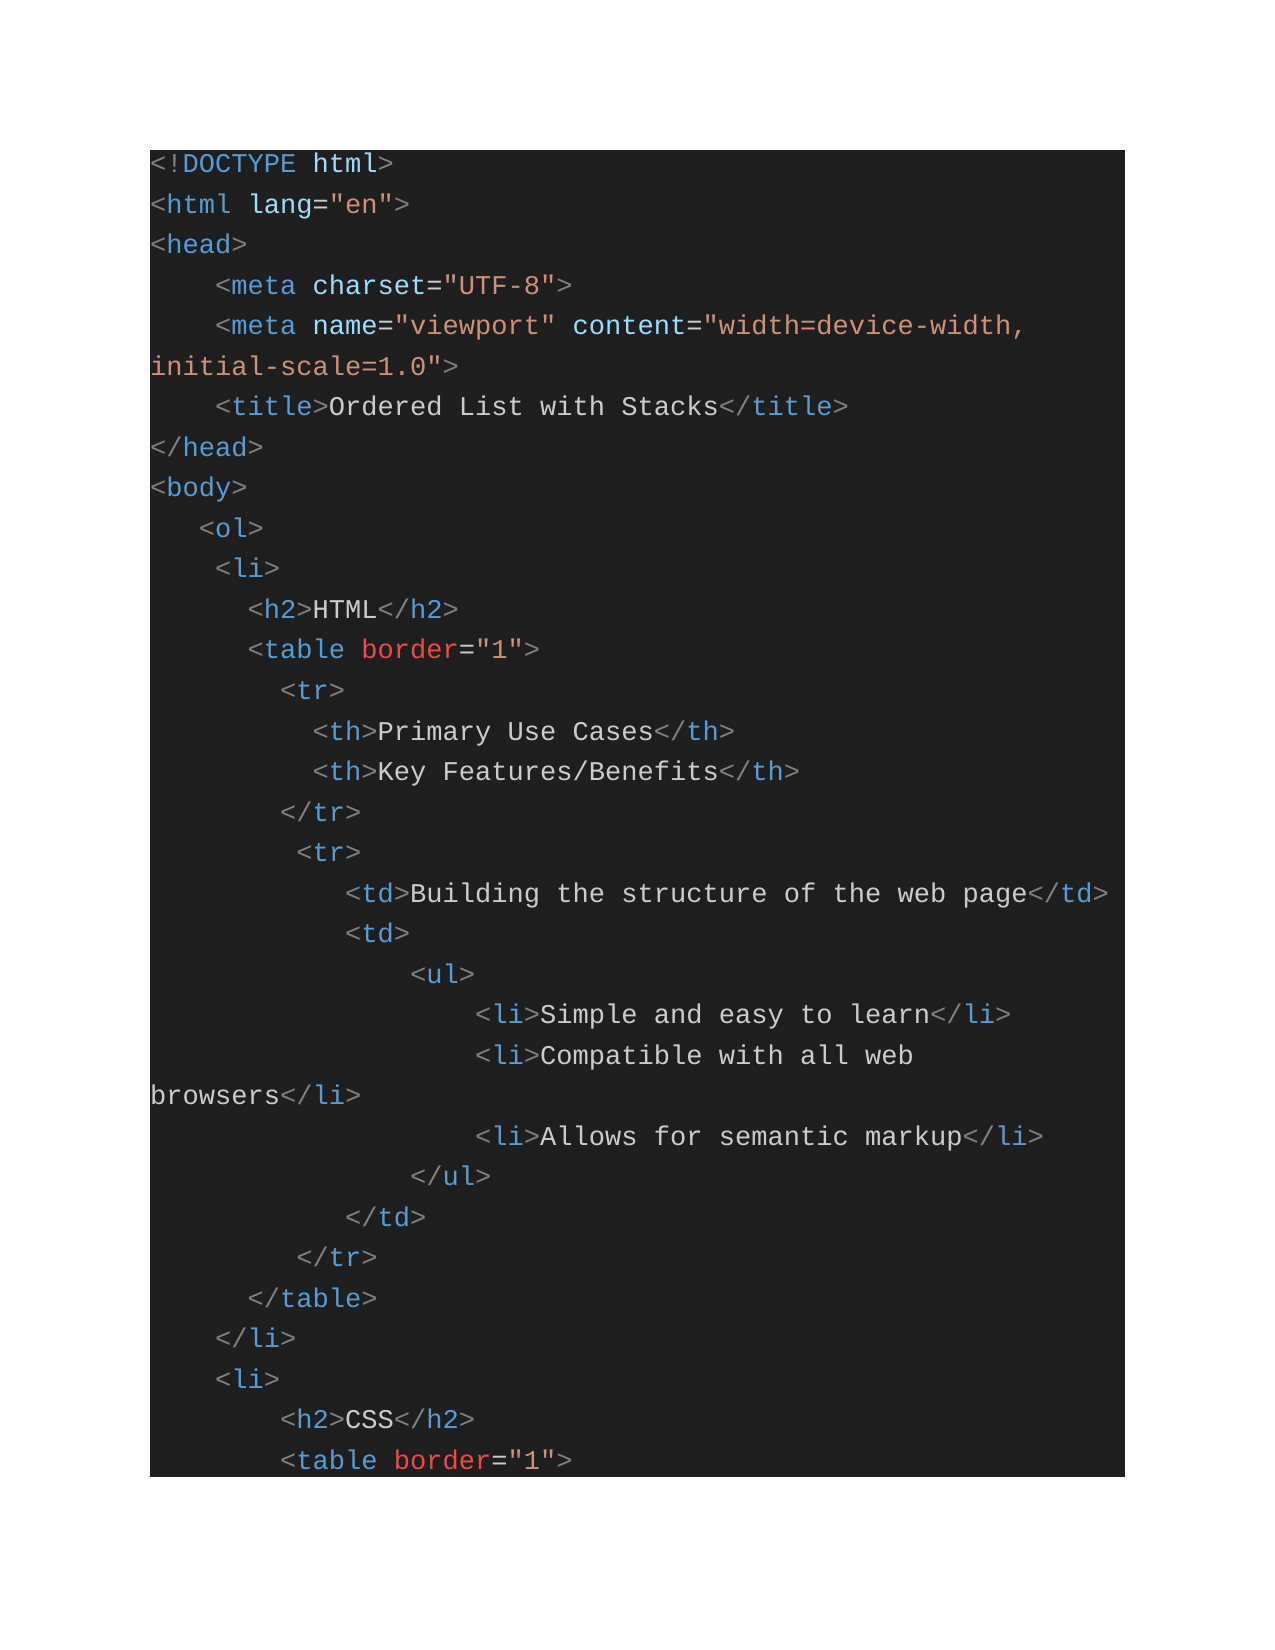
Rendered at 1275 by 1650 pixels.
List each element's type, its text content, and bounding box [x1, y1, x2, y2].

text </tr> [150, 798, 1125, 829]
text </table> [150, 1284, 1125, 1315]
text <th>Primary Use Cases</th> [150, 717, 1125, 748]
text <title>Ordered List with Stacks</title> [150, 393, 1125, 424]
text </ul> [150, 1163, 1125, 1194]
text <head> [150, 231, 1125, 262]
text <li>Allows for semantic markup</li> [150, 1122, 1125, 1153]
text </td> [150, 1203, 1125, 1234]
text <ol> [150, 515, 1125, 545]
text </li> [150, 1325, 1125, 1356]
text <td> [150, 920, 1125, 951]
text <table border="1"> [150, 636, 1125, 667]
text <td>Building the structure of the web page</td> [150, 879, 1125, 910]
text <h2>CSS</h2> [150, 1406, 1125, 1437]
text <li>Compatible with all web browsers</li> [150, 1041, 1125, 1113]
text </head> [150, 434, 1125, 464]
text <li> [150, 555, 1125, 586]
text <tr> [150, 839, 1125, 869]
text <body> [150, 474, 1125, 505]
text <table border="1"> [150, 1447, 1125, 1477]
text <ul> [150, 960, 1125, 991]
text </tr> [150, 1244, 1125, 1275]
text <h2>HTML</h2> [150, 596, 1125, 626]
text <html lang="en"> [150, 191, 1125, 221]
text <!DOCTYPE html> [150, 150, 1125, 181]
text <meta charset="UTF-8"> [150, 272, 1125, 302]
text <tr> [150, 677, 1125, 707]
text <meta name="viewport" content="width=device-width, initial-scale=1.0"> [150, 312, 1125, 383]
text <li> [150, 1366, 1125, 1396]
text <li>Simple and easy to learn</li> [150, 1001, 1125, 1032]
text <th>Key Features/Benefits</th> [150, 758, 1125, 788]
